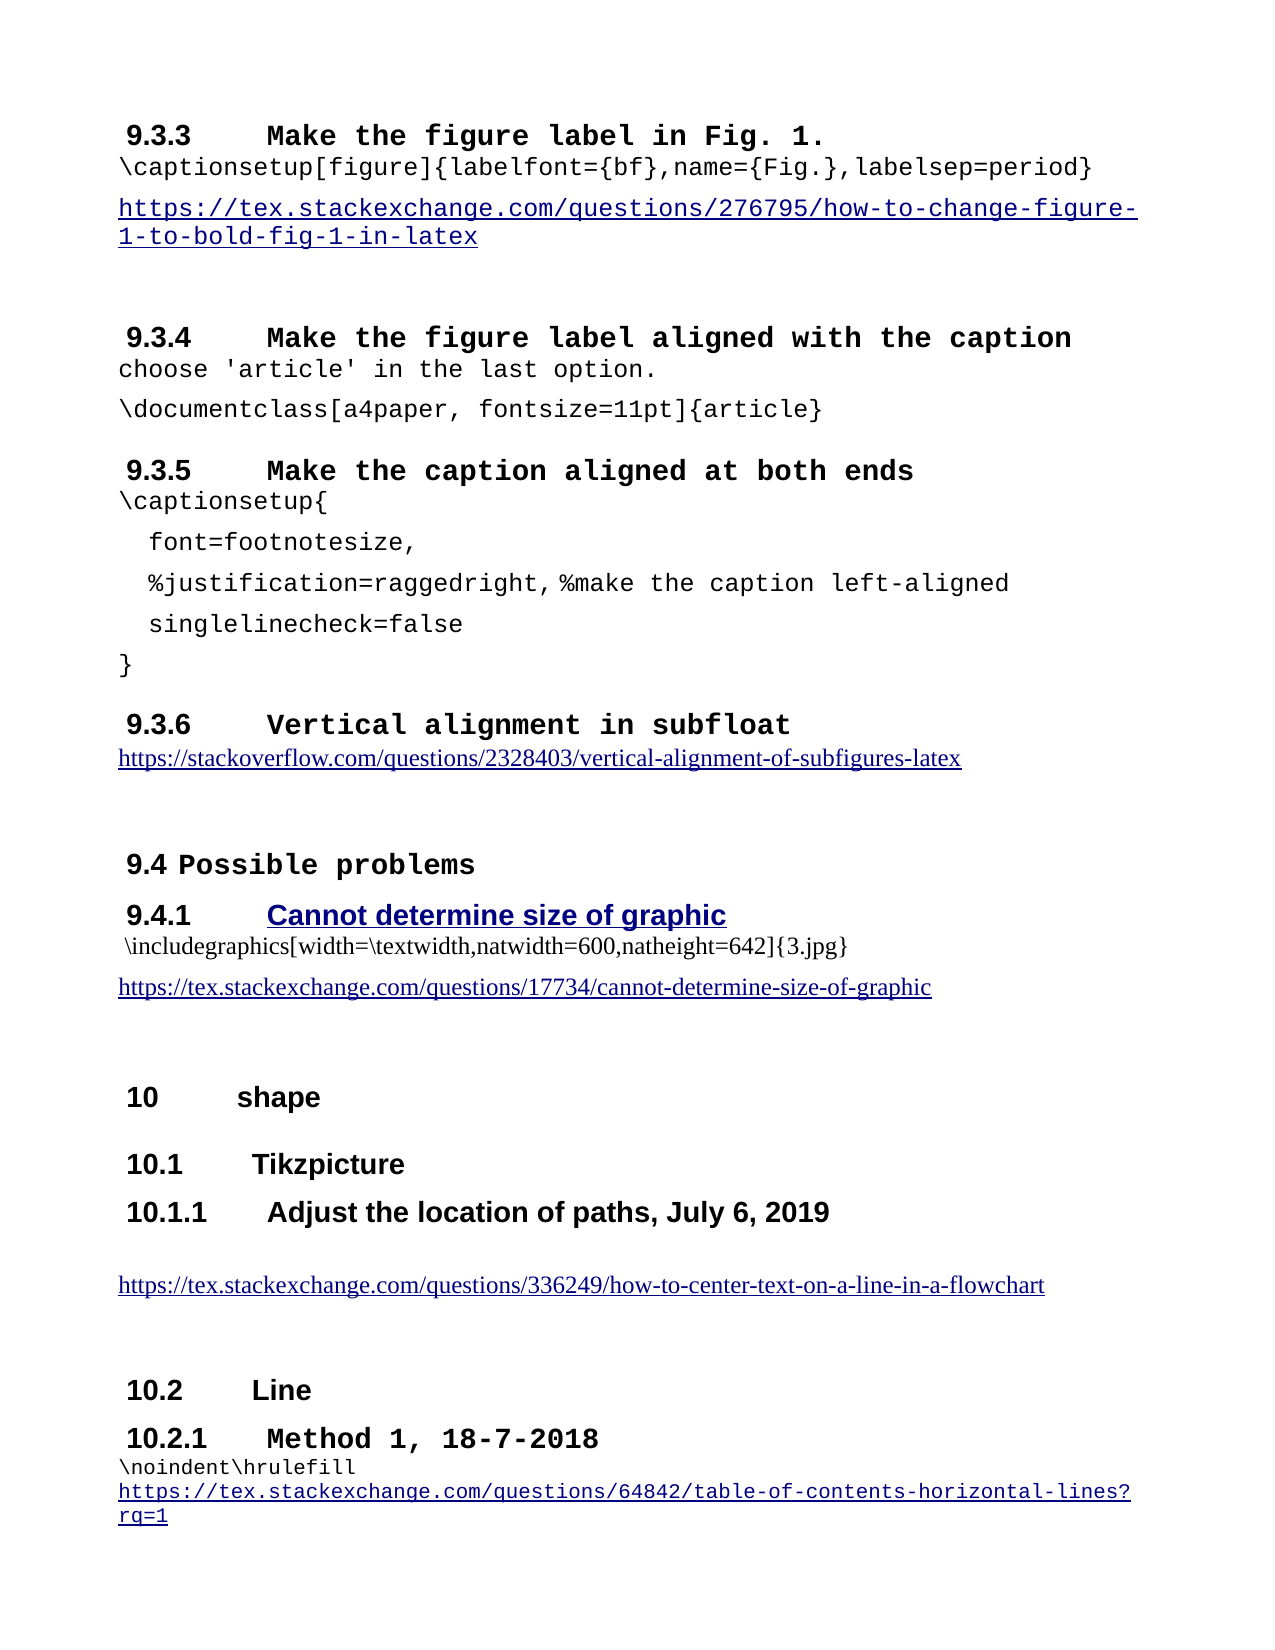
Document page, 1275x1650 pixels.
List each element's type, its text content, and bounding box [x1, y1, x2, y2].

text \captionsetup{ [118, 489, 1157, 517]
text https://tex.stackexchange.com/questions/336249/how-to-center-text-on-a-line-in-a-flowchart [118, 1270, 1157, 1298]
text https://tex.stackexchange.com/questions/17734/cannot-determine-size-of-graphic [118, 972, 1157, 1001]
subtitle Make the caption aligned at both ends [118, 452, 1157, 489]
subtitle Tikzpicture [118, 1147, 1157, 1180]
subtitle Vertical alignment in subfloat [118, 707, 1157, 743]
text https://tex.stackexchange.com/questions/64842/table-of-contents-horizontal-lines?rq=1 [118, 1481, 1157, 1528]
subtitle Adjust the location of paths, July 6, 2019 [118, 1195, 1157, 1228]
text font=footnotesize, [118, 529, 1157, 558]
text \captionsetup[figure]{labelfont={bf},name={Fig.},labelsep=period} [118, 154, 1157, 183]
subtitle Possible problems [118, 847, 1157, 883]
subtitle Method 1, 18-7-2018 [118, 1421, 1157, 1457]
subtitle Make the figure label in Fig. 1. [118, 118, 1157, 154]
subtitle Line [118, 1373, 1157, 1407]
text https://stackoverflow.com/questions/2328403/vertical-alignment-of-subfigures-latex [118, 743, 1157, 772]
text } [118, 652, 1157, 680]
text \includegraphics[width=\textwidth,natwidth=600,natheight=642]{3.jpg} [118, 931, 1157, 960]
subtitle Cannot determine size of graphic [118, 898, 1157, 931]
text %justification=raggedright, %make the caption left-aligned [118, 570, 1157, 599]
subtitle Make the figure label aligned with the caption [118, 320, 1157, 356]
text \documentclass[a4paper, fontsize=11pt]{article} [118, 397, 1157, 425]
text choose 'article' in the last option. [118, 356, 1157, 384]
text https://tex.stackexchange.com/questions/276795/how-to-change-figure-1-to-bold-fig-1-in-latex [118, 195, 1157, 252]
subtitle shape [118, 1080, 1157, 1113]
text singlelinecheck=false [118, 611, 1157, 639]
text \noindent\hrulefill [118, 1457, 1157, 1481]
